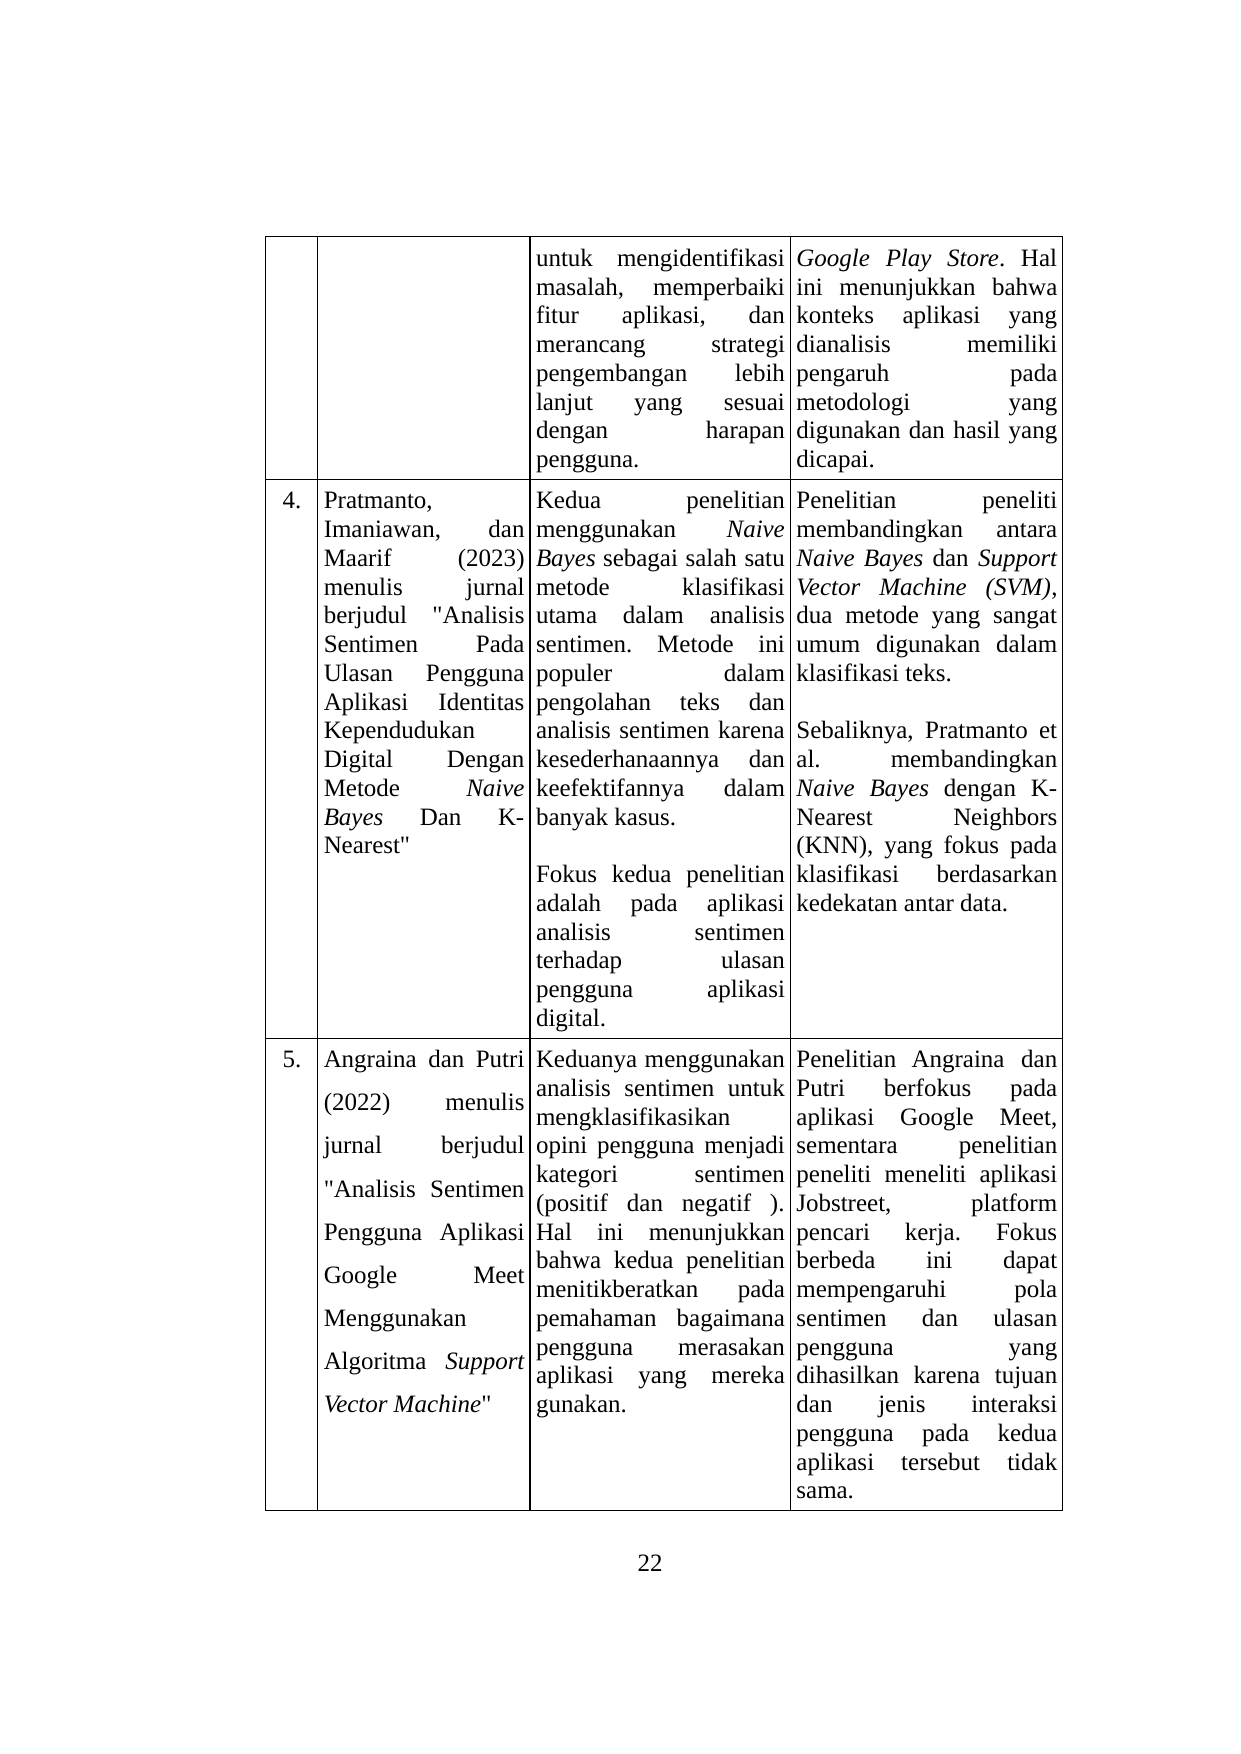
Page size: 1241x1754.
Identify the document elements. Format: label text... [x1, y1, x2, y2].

table_cell [318, 237, 529, 479]
table_cell Kedua penelitian menggunakan Naive Bayes sebagai salah satu metode klasifikasi utama dalam analisis sentimen. Metode ini populer dalam pengolahan teks dan analisis sentimen karena kesederhanaannya dan keefektifannya dalam banyak kasus. Fokus kedua penelitian adalah pada aplikasi analisis sentimen terhadap ulasan pengguna aplikasi digital. [531, 480, 790, 1037]
table_cell [266, 237, 317, 479]
table_cell 5. [266, 1039, 317, 1510]
table_cell Keduanya menggunakan analisis sentimen untuk mengklasifikasikan opini pengguna menjadi kategori sentimen (positif dan negatif ). Hal ini menunjukkan bahwa kedua penelitian menitikberatkan pada pemahaman bagaimana pengguna merasakan aplikasi yang mereka gunakan. [531, 1039, 790, 1510]
table_cell Penelitian Angraina dan Putri berfokus pada aplikasi Google Meet, sementara penelitian peneliti meneliti aplikasi Jobstreet, platform pencari kerja. Fokus berbeda ini dapat mempengaruhi pola sentimen dan ulasan pengguna yang dihasilkan karena tujuan dan jenis interaksi pengguna pada kedua aplikasi tersebut tidak sama. [791, 1039, 1062, 1510]
table_cell Google Play Store. Hal ini menunjukkan bahwa konteks aplikasi yang dianalisis memiliki pengaruh pada metodologi yang digunakan dan hasil yang dicapai. [791, 237, 1062, 479]
table_cell Pratmanto, Imaniawan, dan Maarif (2023⁠) menulis jurnal berjudul "Analisis Sentimen Pada Ulasan Pengguna Aplikasi Identitas Kependudukan Digital Dengan Metode Naive Bayes Dan K-Nearest" [318, 480, 529, 1037]
table_cell untuk mengidentifikasi masalah, memperbaiki fitur aplikasi, dan merancang strategi pengembangan lebih lanjut yang sesuai dengan harapan pengguna. [531, 237, 790, 479]
table_cell Penelitian peneliti membandingkan antara Naive Bayes dan Support Vector Machine (SVM), dua metode yang sangat umum digunakan dalam klasifikasi teks. Sebaliknya, Pratmanto et al. membandingkan Naive Bayes dengan K-Nearest Neighbors (KNN), yang fokus pada klasifikasi berdasarkan kedekatan antar data. [791, 480, 1062, 1037]
table_cell 4. [266, 480, 317, 1037]
table_cell Angraina dan Putri (2022) menulis jurnal berjudul "Analisis Sentimen Pengguna Aplikasi Google Meet Menggunakan Algoritma Support Vector Machine" [318, 1039, 529, 1510]
